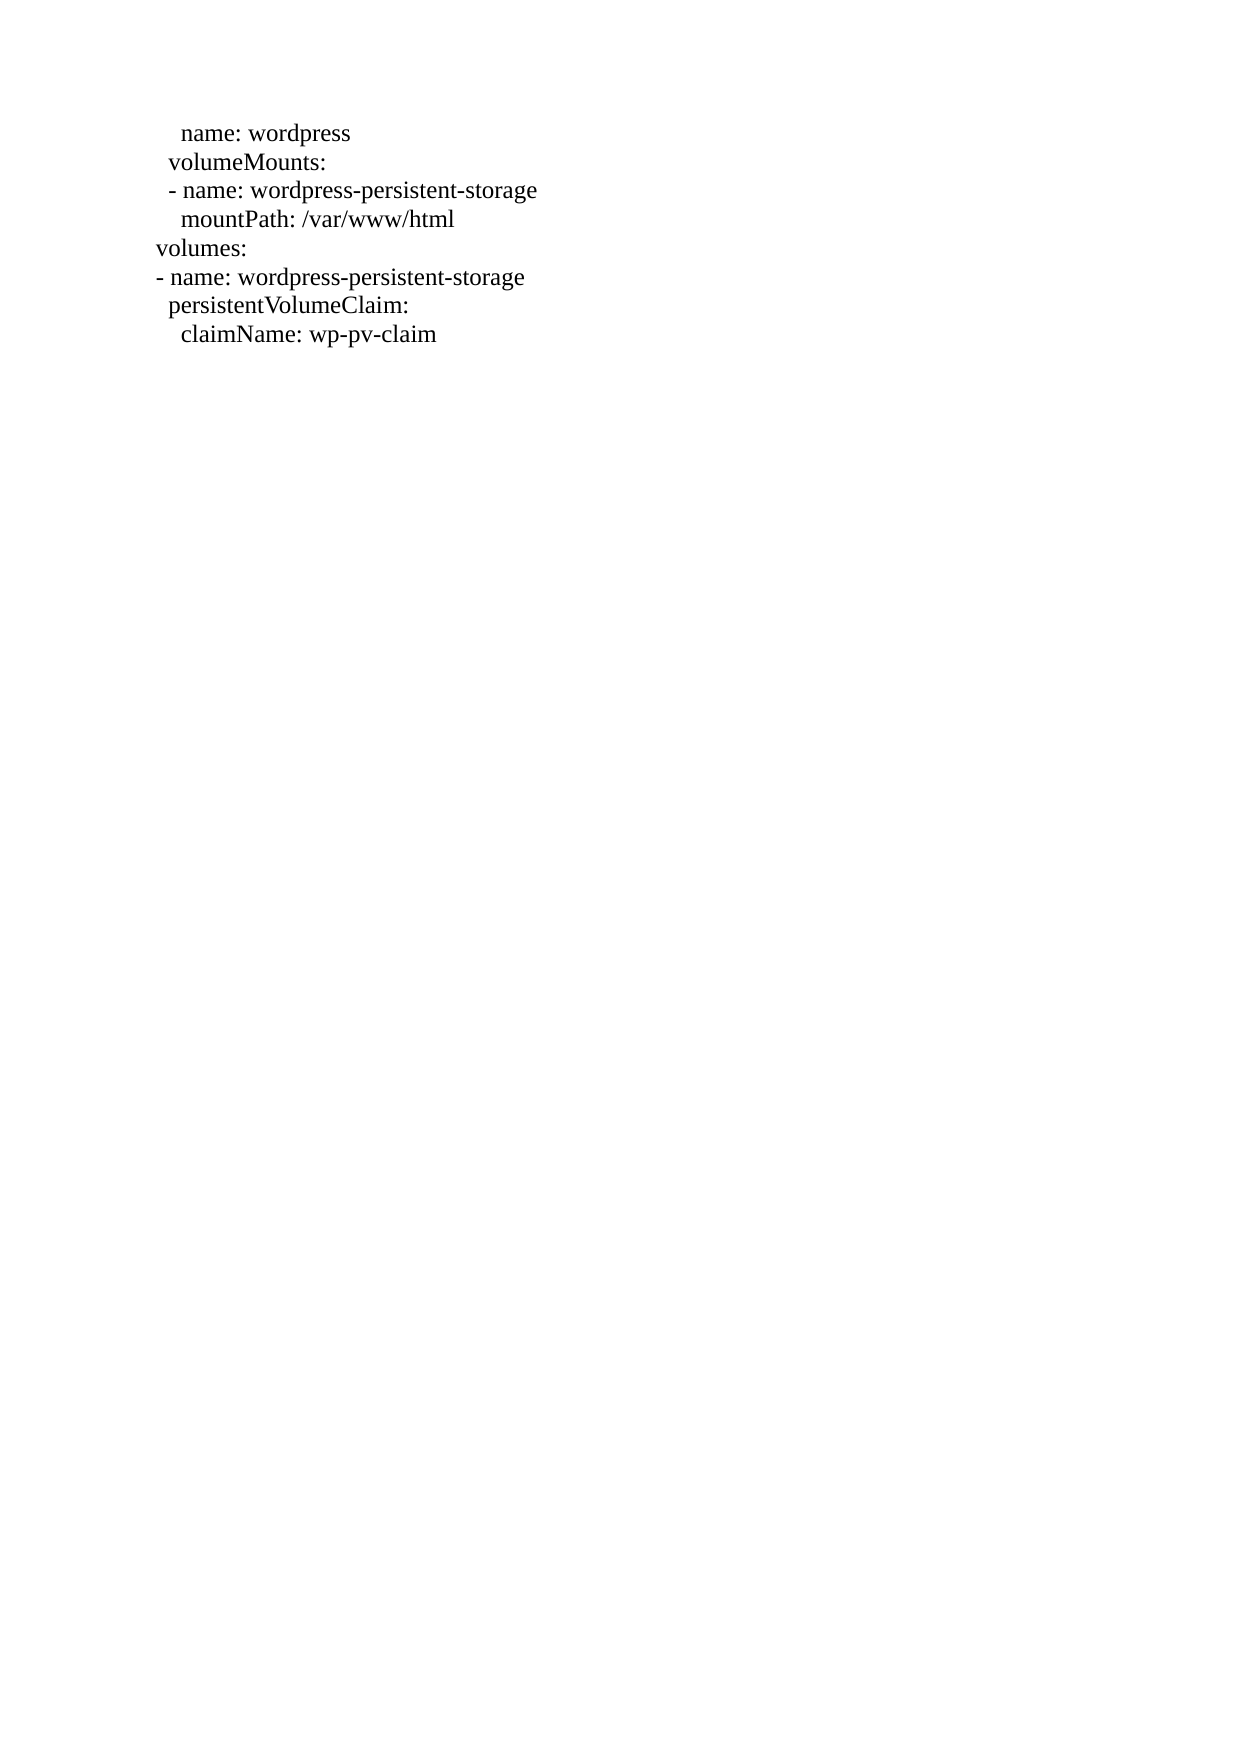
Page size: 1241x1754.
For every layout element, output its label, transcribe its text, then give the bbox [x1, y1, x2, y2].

text - name: wordpress-persistent-storage [118, 262, 1122, 291]
text volumeMounts: [118, 147, 1122, 176]
text persistentVolumeClaim: [118, 291, 1122, 319]
text name: wordpress [118, 118, 1122, 147]
text - name: wordpress-persistent-storage [118, 176, 1122, 204]
text mountPath: /var/www/html [118, 204, 1122, 233]
text volumes: [118, 233, 1122, 262]
text claimName: wp-pv-claim [118, 319, 1122, 348]
